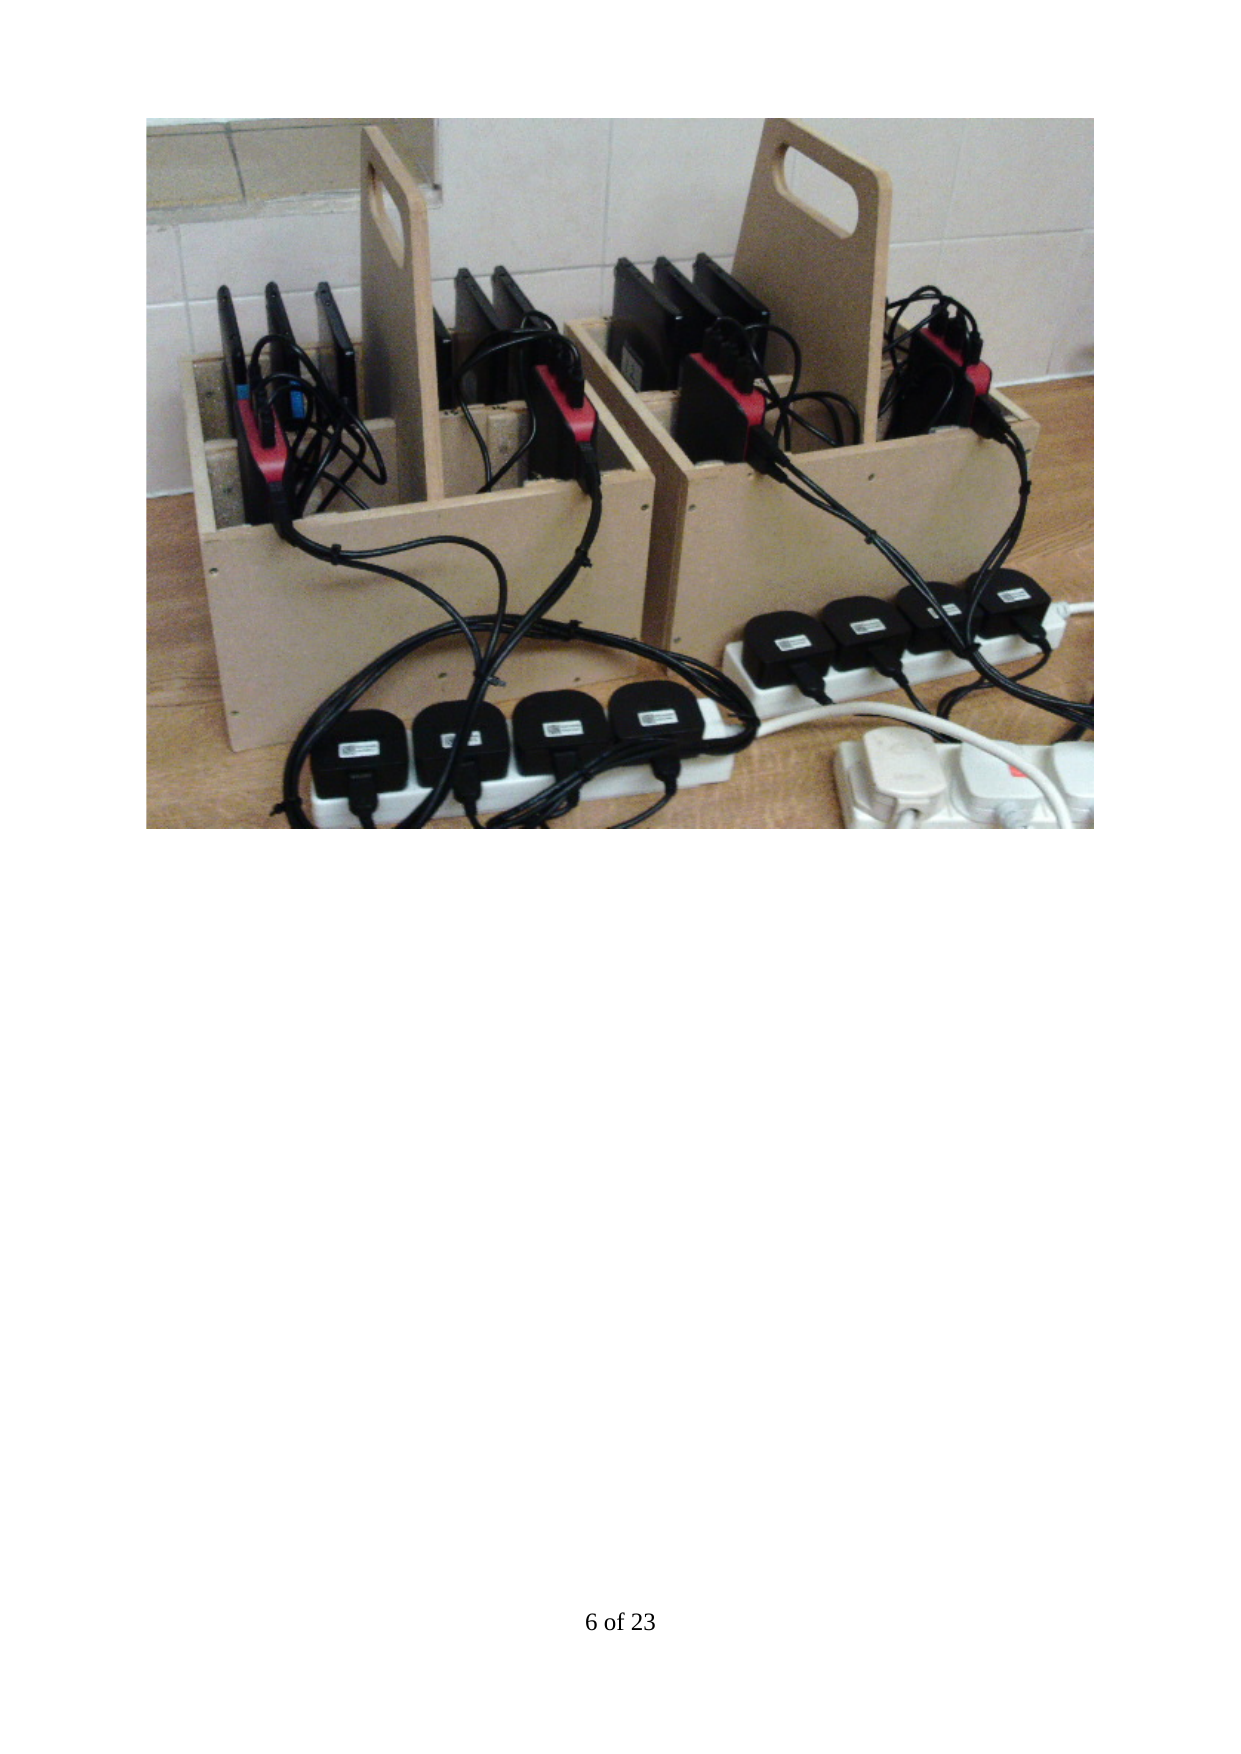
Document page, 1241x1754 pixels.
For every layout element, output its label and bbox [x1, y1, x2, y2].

picture [146, 118, 1094, 829]
